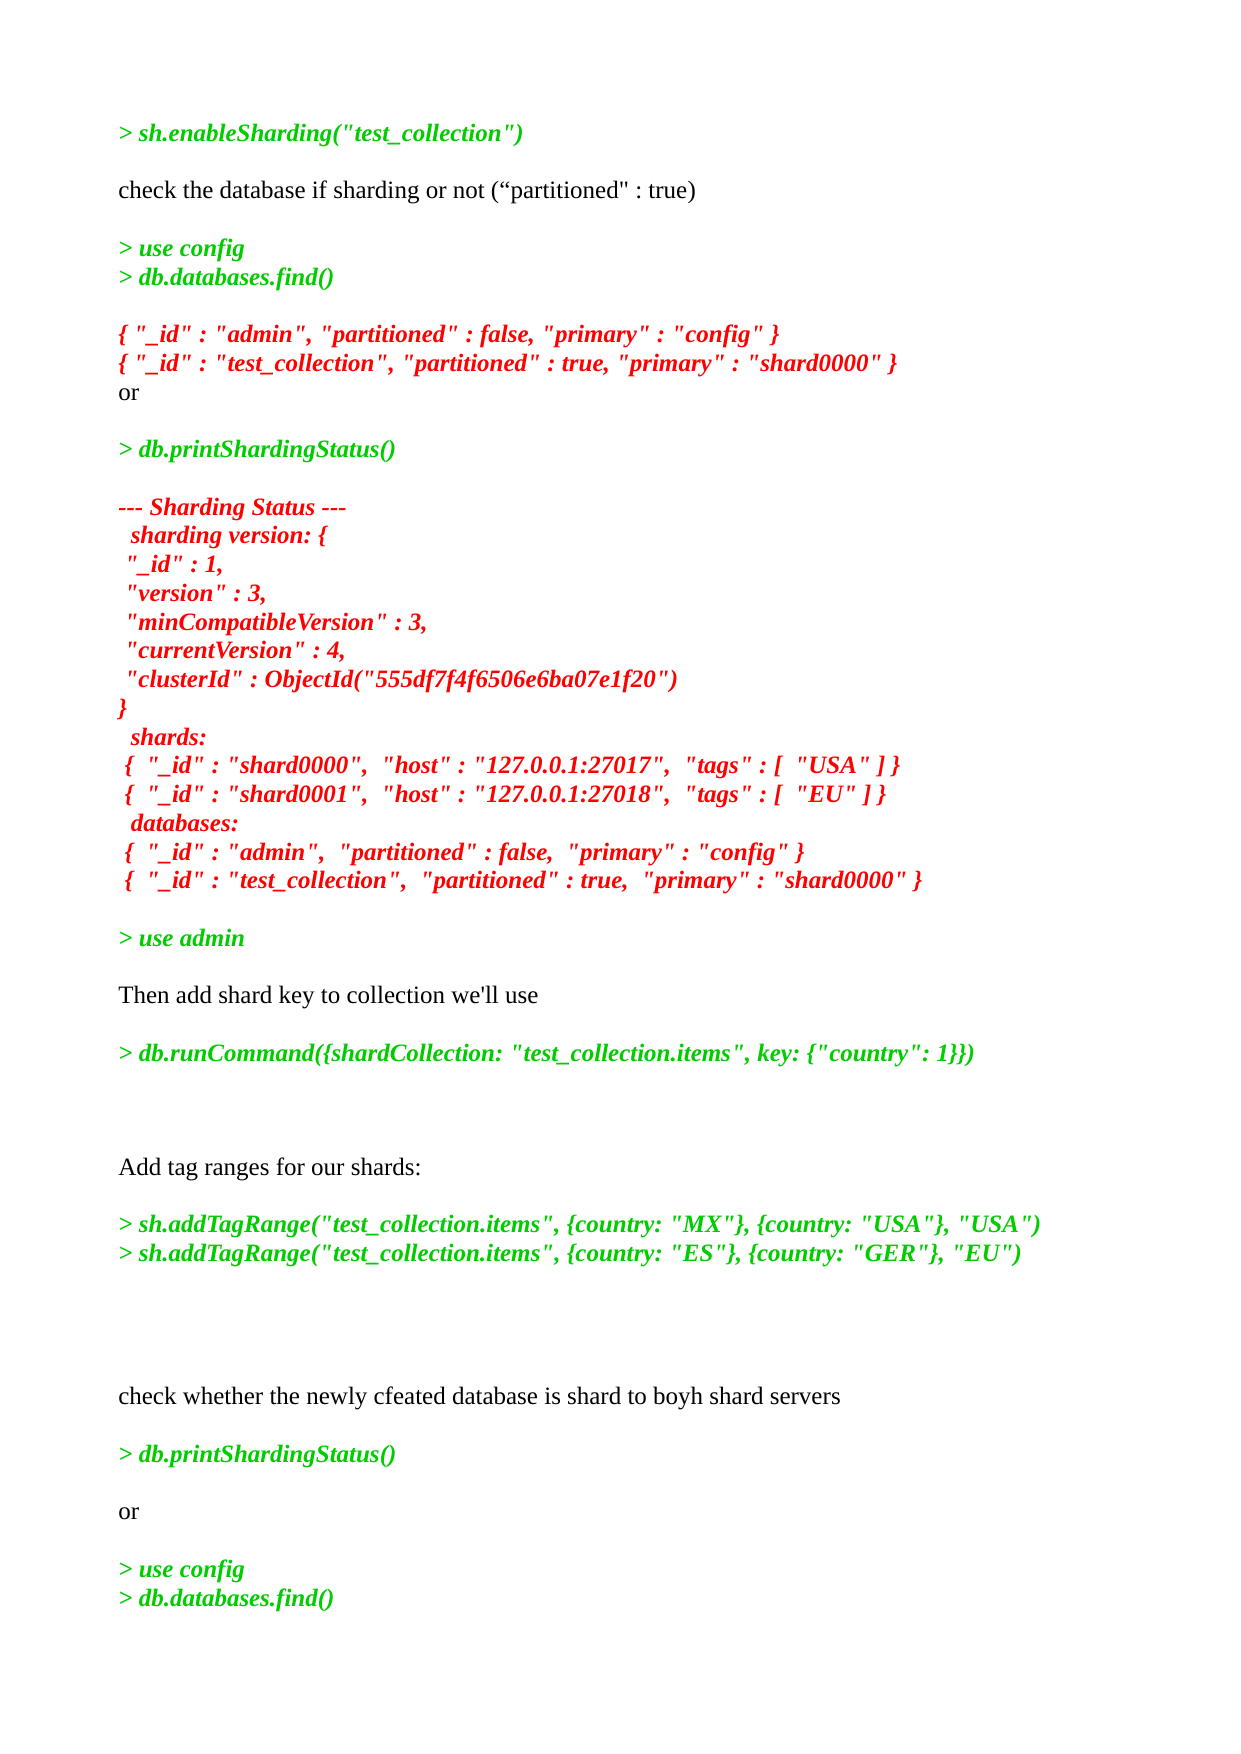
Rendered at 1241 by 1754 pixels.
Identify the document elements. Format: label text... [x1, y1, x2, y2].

text Add tag ranges for our shards: [118, 1152, 1122, 1181]
text or [118, 377, 1122, 406]
text databases: [118, 808, 1122, 837]
text > sh.enableSharding("test_collection") [118, 118, 1122, 147]
text "_id" : 1, [118, 549, 1122, 578]
text Then add shard key to collection we'll use [118, 980, 1122, 1009]
text "version" : 3, [118, 578, 1122, 607]
text check the database if sharding or not (“partitioned" : true) [118, 176, 1122, 204]
text > sh.addTagRange("test_collection.items", {country: "ES"}, {country: "GER"}, "EU") [118, 1238, 1122, 1267]
text { "_id" : "shard0000", "host" : "127.0.0.1:27017", "tags" : [ "USA" ] } [118, 751, 1122, 779]
text > db.databases.find() [118, 262, 1122, 291]
text { "_id" : "test_collection", "partitioned" : true, "primary" : "shard0000" } [118, 866, 1122, 894]
text > use admin [118, 923, 1122, 951]
text { "_id" : "admin", "partitioned" : false, "primary" : "config" } [118, 319, 1122, 348]
text "currentVersion" : 4, [118, 636, 1122, 664]
text shards: [118, 722, 1122, 751]
text > use config [118, 233, 1122, 262]
text > db.printShardingStatus() [118, 434, 1122, 463]
text --- Sharding Status --- [118, 492, 1122, 521]
text > use config [118, 1554, 1122, 1583]
text > db.runCommand({shardCollection: "test_collection.items", key: {"country": 1}}) [118, 1038, 1122, 1066]
text { "_id" : "admin", "partitioned" : false, "primary" : "config" } [118, 837, 1122, 866]
text > db.databases.find() [118, 1583, 1122, 1611]
text "minCompatibleVersion" : 3, [118, 607, 1122, 636]
text { "_id" : "shard0001", "host" : "127.0.0.1:27018", "tags" : [ "EU" ] } [118, 779, 1122, 808]
text > db.printShardingStatus() [118, 1439, 1122, 1468]
text sharding version: { [118, 521, 1122, 549]
text } [118, 693, 1122, 722]
text check whether the newly cfeated database is shard to boyh shard servers [118, 1381, 1122, 1410]
text > sh.addTagRange("test_collection.items", {country: "MX"}, {country: "USA"}, "USA") [118, 1209, 1122, 1238]
text { "_id" : "test_collection", "partitioned" : true, "primary" : "shard0000" } [118, 348, 1122, 377]
text or [118, 1496, 1122, 1525]
text "clusterId" : ObjectId("555df7f4f6506e6ba07e1f20") [118, 664, 1122, 693]
